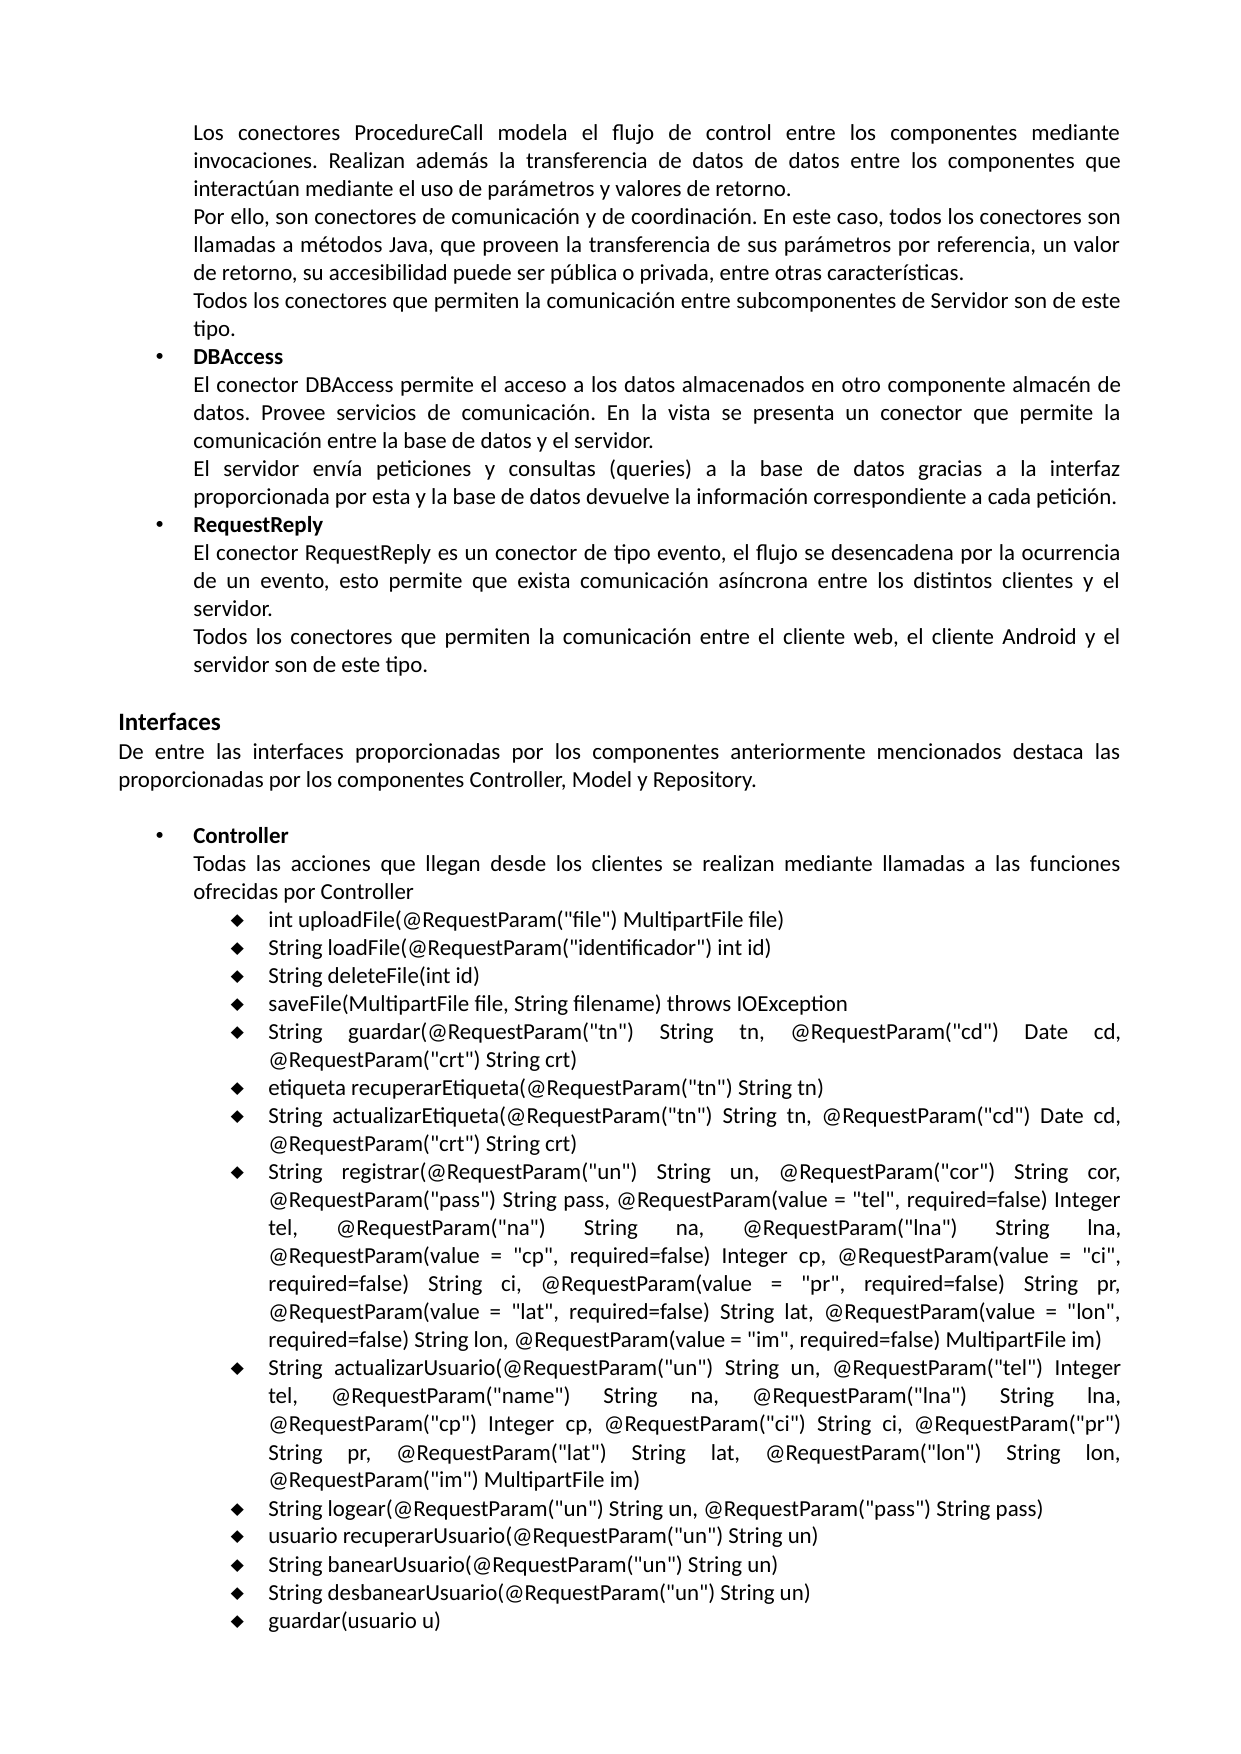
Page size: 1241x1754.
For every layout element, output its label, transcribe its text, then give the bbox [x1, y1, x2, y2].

list String registrar(@RequestParam("un") String un, @RequestParam("cor") String cor, @RequestParam("pass") String pass, @RequestParam(value = "tel", required=false) Integer tel, @RequestParam("na") String na, @RequestParam("lna") String lna, @RequestParam(value = "cp", required=false) Integer cp, @RequestParam(value = "ci", required=false) String ci, @RequestParam(value = "pr", required=false) String pr, @RequestParam(value = "lat", required=false) String lat, @RequestParam(value = "lon", required=false) String lon, @RequestParam(value = "im", required=false) MultipartFile im) [231, 1157, 1122, 1353]
list Todos los conectores que permiten la comunicación entre el cliente web, el cliente Android y el servidor son de este tipo. [156, 622, 1122, 678]
list saveFile(MultipartFile file, String filename) throws IOException [231, 989, 1122, 1017]
list etiqueta recuperarEtiqueta(@RequestParam("tn") String tn) [231, 1073, 1122, 1101]
list String deleteFile(int id) [231, 961, 1122, 989]
list Todas las acciones que llegan desde los clientes se realizan mediante llamadas a las funciones ofrecidas por Controller [156, 849, 1122, 905]
list String banearUsuario(@RequestParam("un") String un) [231, 1550, 1122, 1578]
list usuario recuperarUsuario(@RequestParam("un") String un) [231, 1522, 1122, 1550]
list Todos los conectores que permiten la comunicación entre subcomponentes de Servidor son de este tipo. [156, 286, 1122, 342]
text De entre las interfaces proporcionadas por los componentes anteriormente mencionados destaca las proporcionadas por los componentes Controller, Model y Repository. [118, 737, 1122, 793]
list String guardar(@RequestParam("tn") String tn, @RequestParam("cd") Date cd, @RequestParam("crt") String crt) [231, 1017, 1122, 1073]
list String desbanearUsuario(@RequestParam("un") String un) [231, 1578, 1122, 1606]
text Interfaces [118, 707, 1122, 737]
list Controller [156, 821, 1122, 849]
list Los conectores ProcedureCall modela el flujo de control entre los componentes mediante invocaciones. Realizan además la transferencia de datos de datos entre los componentes que interactúan mediante el uso de parámetros y valores de retorno. [156, 118, 1122, 202]
list String actualizarEtiqueta(@RequestParam("tn") String tn, @RequestParam("cd") Date cd, @RequestParam("crt") String crt) [231, 1101, 1122, 1157]
list String logear(@RequestParam("un") String un, @RequestParam("pass") String pass) [231, 1494, 1122, 1522]
list El servidor envía peticiones y consultas (queries) a la base de datos gracias a la interfaz proporcionada por esta y la base de datos devuelve la información correspondiente a cada petición. [156, 454, 1122, 510]
list guardar(usuario u) [231, 1606, 1122, 1634]
list RequestReply [156, 510, 1122, 538]
list Por ello, son conectores de comunicación y de coordinación. En este caso, todos los conectores son llamadas a métodos Java, que proveen la transferencia de sus parámetros por referencia, un valor de retorno, su accesibilidad puede ser pública o privada, entre otras características. [156, 202, 1122, 286]
list String actualizarUsuario(@RequestParam("un") String un, @RequestParam("tel") Integer tel, @RequestParam("name") String na, @RequestParam("lna") String lna, @RequestParam("cp") Integer cp, @RequestParam("ci") String ci, @RequestParam("pr") String pr, @RequestParam("lat") String lat, @RequestParam("lon") String lon, @RequestParam("im") MultipartFile im) [231, 1353, 1122, 1494]
list int uploadFile(@RequestParam("file") MultipartFile file) [231, 905, 1122, 933]
list DBAccess [156, 342, 1122, 370]
list El conector RequestReply es un conector de tipo evento, el flujo se desencadena por la ocurrencia de un evento, esto permite que exista comunicación asíncrona entre los distintos clientes y el servidor. [156, 538, 1122, 622]
list String loadFile(@RequestParam("identificador") int id) [231, 933, 1122, 961]
list El conector DBAccess permite el acceso a los datos almacenados en otro componente almacén de datos. Provee servicios de comunicación. En la vista se presenta un conector que permite la comunicación entre la base de datos y el servidor. [156, 370, 1122, 454]
